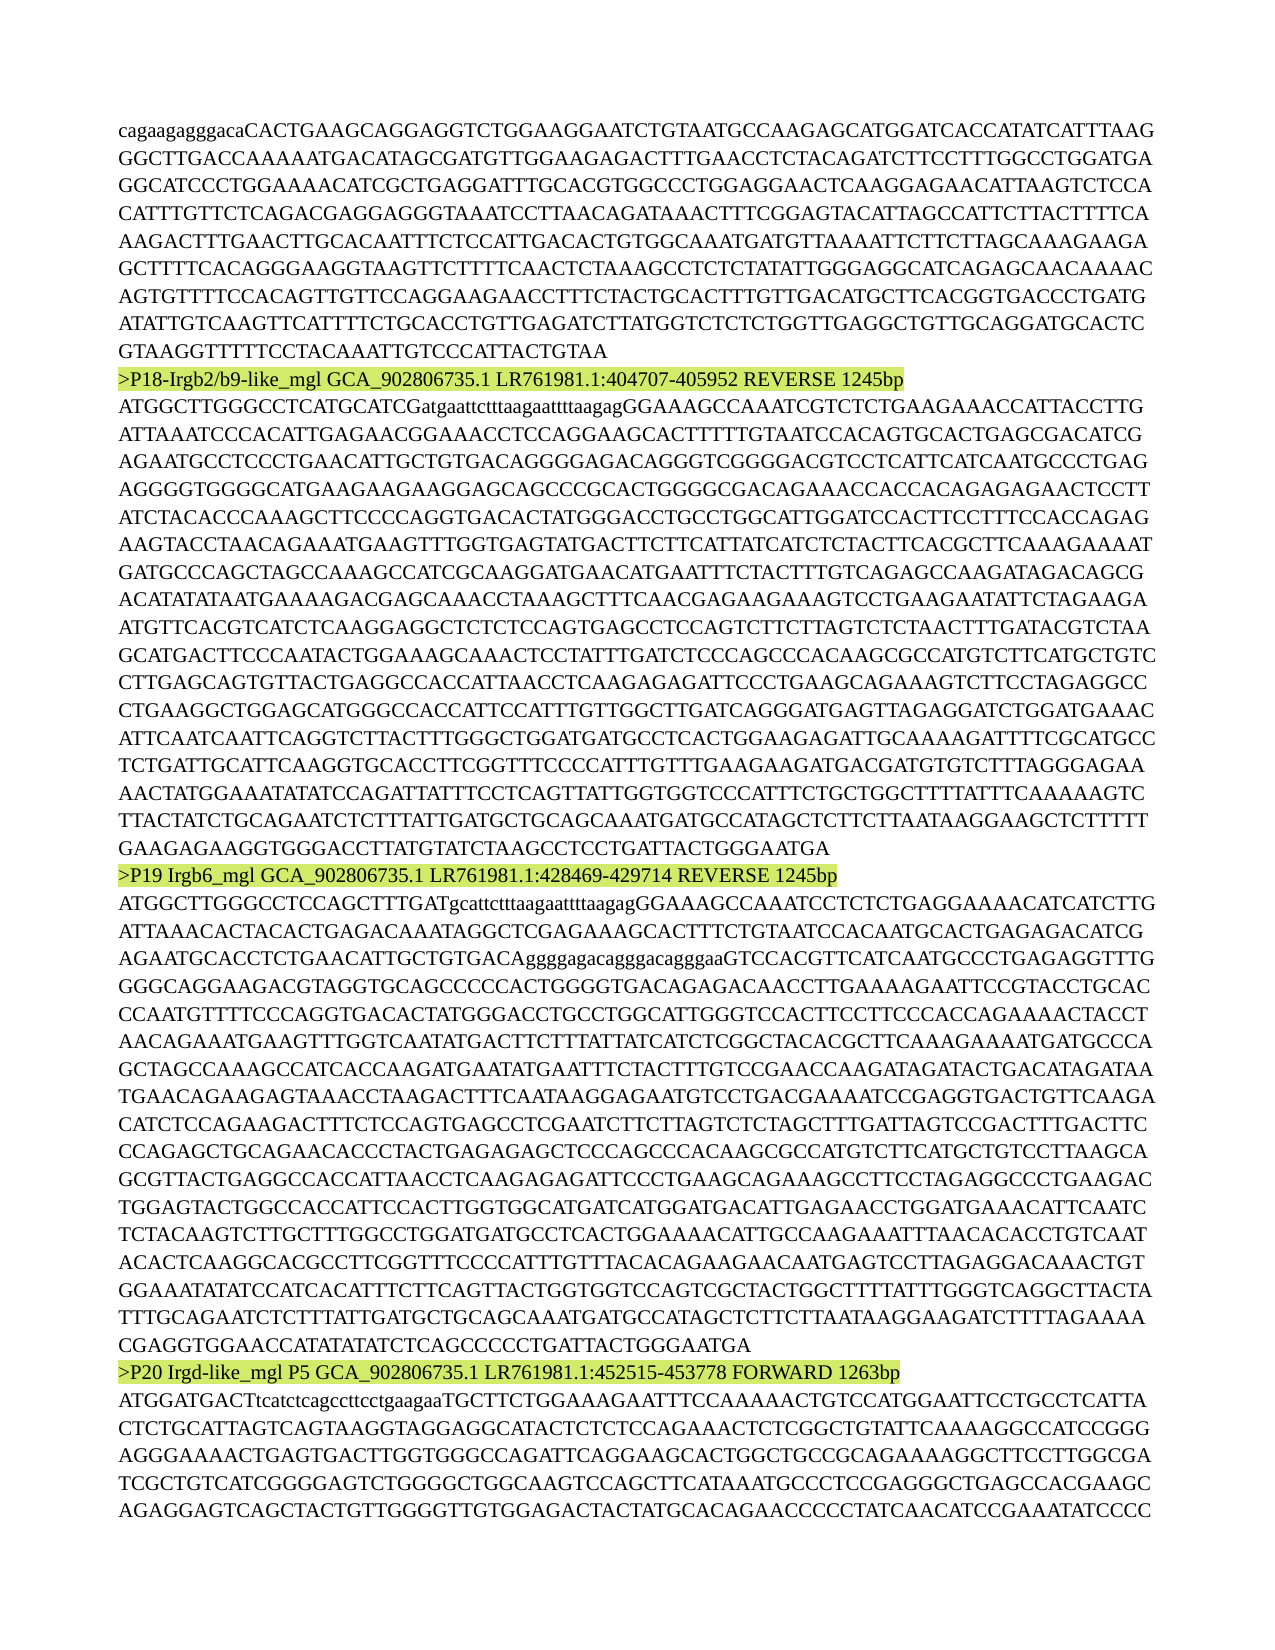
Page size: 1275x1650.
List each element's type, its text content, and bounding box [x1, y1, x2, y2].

text ATGGCTTGGGCCTCCAGCTTTGATgcattctttaagaattttaagagGGAAAGCCAAATCCTCTCTGAGGAAAACATCATCTTGATTAAACACTACACTGAGACAAATAGGCTCGAGAAAGCACTTTCTGTAATCCACAATGCACTGAGAGACATCGAGAATGCACCTCTGAACATTGCTGTGACAggggagacagggacagggaaGTCCACGTTCATCAATGCCCTGAGAGGTTTGGGGCAGGAAGACGTAGGTGCAGCCCCCACTGGGGTGACAGAGACAACCTTGAAAAGAATTCCGTACCTGCACCCAATGTTTTCCCAGGTGACACTATGGGACCTGCCTGGCATTGGGTCCACTTCCTTCCCACCAGAAAACTACCTAACAGAAATGAAGTTTGGTCAATATGACTTCTTTATTATCATCTCGGCTACACGCTTCAAAGAAAATGATGCCCAGCTAGCCAAAGCCATCACCAAGATGAATATGAATTTCTACTTTGTCCGAACCAAGATAGATACTGACATAGATAATGAACAGAAGAGTAAACCTAAGACTTTCAATAAGGAGAATGTCCTGACGAAAATCCGAGGTGACTGTTCAAGACATCTCCAGAAGACTTTCTCCAGTGAGCCTCGAATCTTCTTAGTCTCTAGCTTTGATTAGTCCGACTTTGACTTCCCAGAGCTGCAGAACACCCTACTGAGAGAGCTCCCAGCCCACAAGCGCCATGTCTTCATGCTGTCCTTAAGCAGCGTTACTGAGGCCACCATTAACCTCAAGAGAGATTCCCTGAAGCAGAAAGCCTTCCTAGAGGCCCTGAAGACTGGAGTACTGGCCACCATTCCACTTGGTGGCATGATCATGGATGACATTGAGAACCTGGATGAAACATTCAATCTCTACAAGTCTTGCTTTGGCCTGGATGATGCCTCACTGGAAAACATTGCCAAGAAATTTAACACACCTGTCAATACACTCAAGGCACGCCTTCGGTTTCCCCATTTGTTTACACAGAAGAACAATGAGTCCTTAGAGGACAAACTGTGGAAATATATCCATCACATTTCTTCAGTTACTGGTGGTCCAGTCGCTACTGGCTTTTATTTGGGTCAGGCTTACTATTTGCAGAATCTCTTTATTGATGCTGCAGCAAATGATGCCATAGCTCTTCTTAATAAGGAAGATCTTTTAGAAAACGAGGTGGAACCATATATATCTCAGCCCCCTGATTACTGGGAATGA [118, 891, 1157, 1357]
text cagaagagggacaCACTGAAGCAGGAGGTCTGGAAGGAATCTGTAATGCCAAGAGCATGGATCACCATATCATTTAAGGGCTTGACCAAAAATGACATAGCGATGTTGGAAGAGACTTTGAACCTCTACAGATCTTCCTTTGGCCTGGATGAGGCATCCCTGGAAAACATCGCTGAGGATTTGCACGTGGCCCTGGAGGAACTCAAGGAGAACATTAAGTCTCCACATTTGTTCTCAGACGAGGAGGGTAAATCCTTAACAGATAAACTTTCGGAGTACATTAGCCATTCTTACTTTTCAAAGACTTTGAACTTGCACAATTTCTCCATTGACACTGTGGCAAATGATGTTAAAATTCTTCTTAGCAAAGAAGAGCTTTTCACAGGGAAGGTAAGTTCTTTTCAACTCTAAAGCCTCTCTATATTGGGAGGCATCAGAGCAACAAAACAGTGTTTTCCACAGTTGTTCCAGGAAGAACCTTTCTACTGCACTTTGTTGACATGCTTCACGGTGACCCTGATGATATTGTCAAGTTCATTTTCTGCACCTGTTGAGATCTTATGGTCTCTCTGGTTGAGGCTGTTGCAGGATGCACTCGTAAGGTTTTTCCTACAAATTGTCCCATTACTGTAA [118, 118, 1157, 363]
text >P18-Irgb2/b9-like_mgl GCA_902806735.1 LR761981.1:404707-405952 REVERSE 1245bp [118, 367, 1157, 391]
text ATGGCTTGGGCCTCATGCATCGatgaattctttaagaattttaagagGGAAAGCCAAATCGTCTCTGAAGAAACCATTACCTTGATTAAATCCCACATTGAGAACGGAAACCTCCAGGAAGCACTTTTTGTAATCCACAGTGCACTGAGCGACATCGAGAATGCCTCCCTGAACATTGCTGTGACAGGGGAGACAGGGTCGGGGACGTCCTCATTCATCAATGCCCTGAGAGGGGTGGGGCATGAAGAAGAAGGAGCAGCCCGCACTGGGGCGACAGAAACCACCACAGAGAGAACTCCTTATCTACACCCAAAGCTTCCCCAGGTGACACTATGGGACCTGCCTGGCATTGGATCCACTTCCTTTCCACCAGAGAAGTACCTAACAGAAATGAAGTTTGGTGAGTATGACTTCTTCATTATCATCTCTACTTCACGCTTCAAAGAAAATGATGCCCAGCTAGCCAAAGCCATCGCAAGGATGAACATGAATTTCTACTTTGTCAGAGCCAAGATAGACAGCGACATATATAATGAAAAGACGAGCAAACCTAAAGCTTTCAACGAGAAGAAAGTCCTGAAGAATATTCTAGAAGAATGTTCACGTCATCTCAAGGAGGCTCTCTCCAGTGAGCCTCCAGTCTTCTTAGTCTCTAACTTTGATACGTCTAAGCATGACTTCCCAATACTGGAAAGCAAACTCCTATTTGATCTCCCAGCCCACAAGCGCCATGTCTTCATGCTGTCCTTGAGCAGTGTTACTGAGGCCACCATTAACCTCAAGAGAGATTCCCTGAAGCAGAAAGTCTTCCTAGAGGCCCTGAAGGCTGGAGCATGGGCCACCATTCCATTTGTTGGCTTGATCAGGGATGAGTTAGAGGATCTGGATGAAACATTCAATCAATTCAGGTCTTACTTTGGGCTGGATGATGCCTCACTGGAAGAGATTGCAAAAGATTTTCGCATGCCTCTGATTGCATTCAAGGTGCACCTTCGGTTTCCCCATTTGTTTGAAGAAGATGACGATGTGTCTTTAGGGAGAAAACTATGGAAATATATCCAGATTATTTCCTCAGTTATTGGTGGTCCCATTTCTGCTGGCTTTTATTTCAAAAAGTCTTACTATCTGCAGAATCTCTTTATTGATGCTGCAGCAAATGATGCCATAGCTCTTCTTAATAAGGAAGCTCTTTTTGAAGAGAAGGTGGGACCTTATGTATCTAAGCCTCCTGATTACTGGGAATGA [118, 394, 1157, 860]
text >P19 Irgb6_mgl GCA_902806735.1 LR761981.1:428469-429714 REVERSE 1245bp [118, 863, 1157, 887]
text >P20 Irgd-like_mgl P5 GCA_902806735.1 LR761981.1:452515-453778 FORWARD 1263bp [118, 1360, 1157, 1384]
text ATGGATGACTtcatctcagccttcctgaagaaTGCTTCTGGAAAGAATTTCCAAAAACTGTCCATGGAATTCCTGCCTCATTACTCTGCATTAGTCAGTAAGGTAGGAGGCATACTCTCTCCAGAAACTCTCGGCTGTATTCAAAAGGCCATCCGGGAGGGAAAACTGAGTGACTTGGTGGGCCAGATTCAGGAAGCACTGGCTGCCGCAGAAAAGGCTTCCTTGGCGATCGCTGTCATCGGGGAGTCTGGGGCTGGCAAGTCCAGCTTCATAAATGCCCTCCGAGGGCTGAGCCACGAAGCAGAGGAGTCAGCTACTGTTGGGGTTGTGGAGACTACTATGCACAGAACCCCCTATCAACATCCGAAATATCCCC [118, 1388, 1157, 1522]
